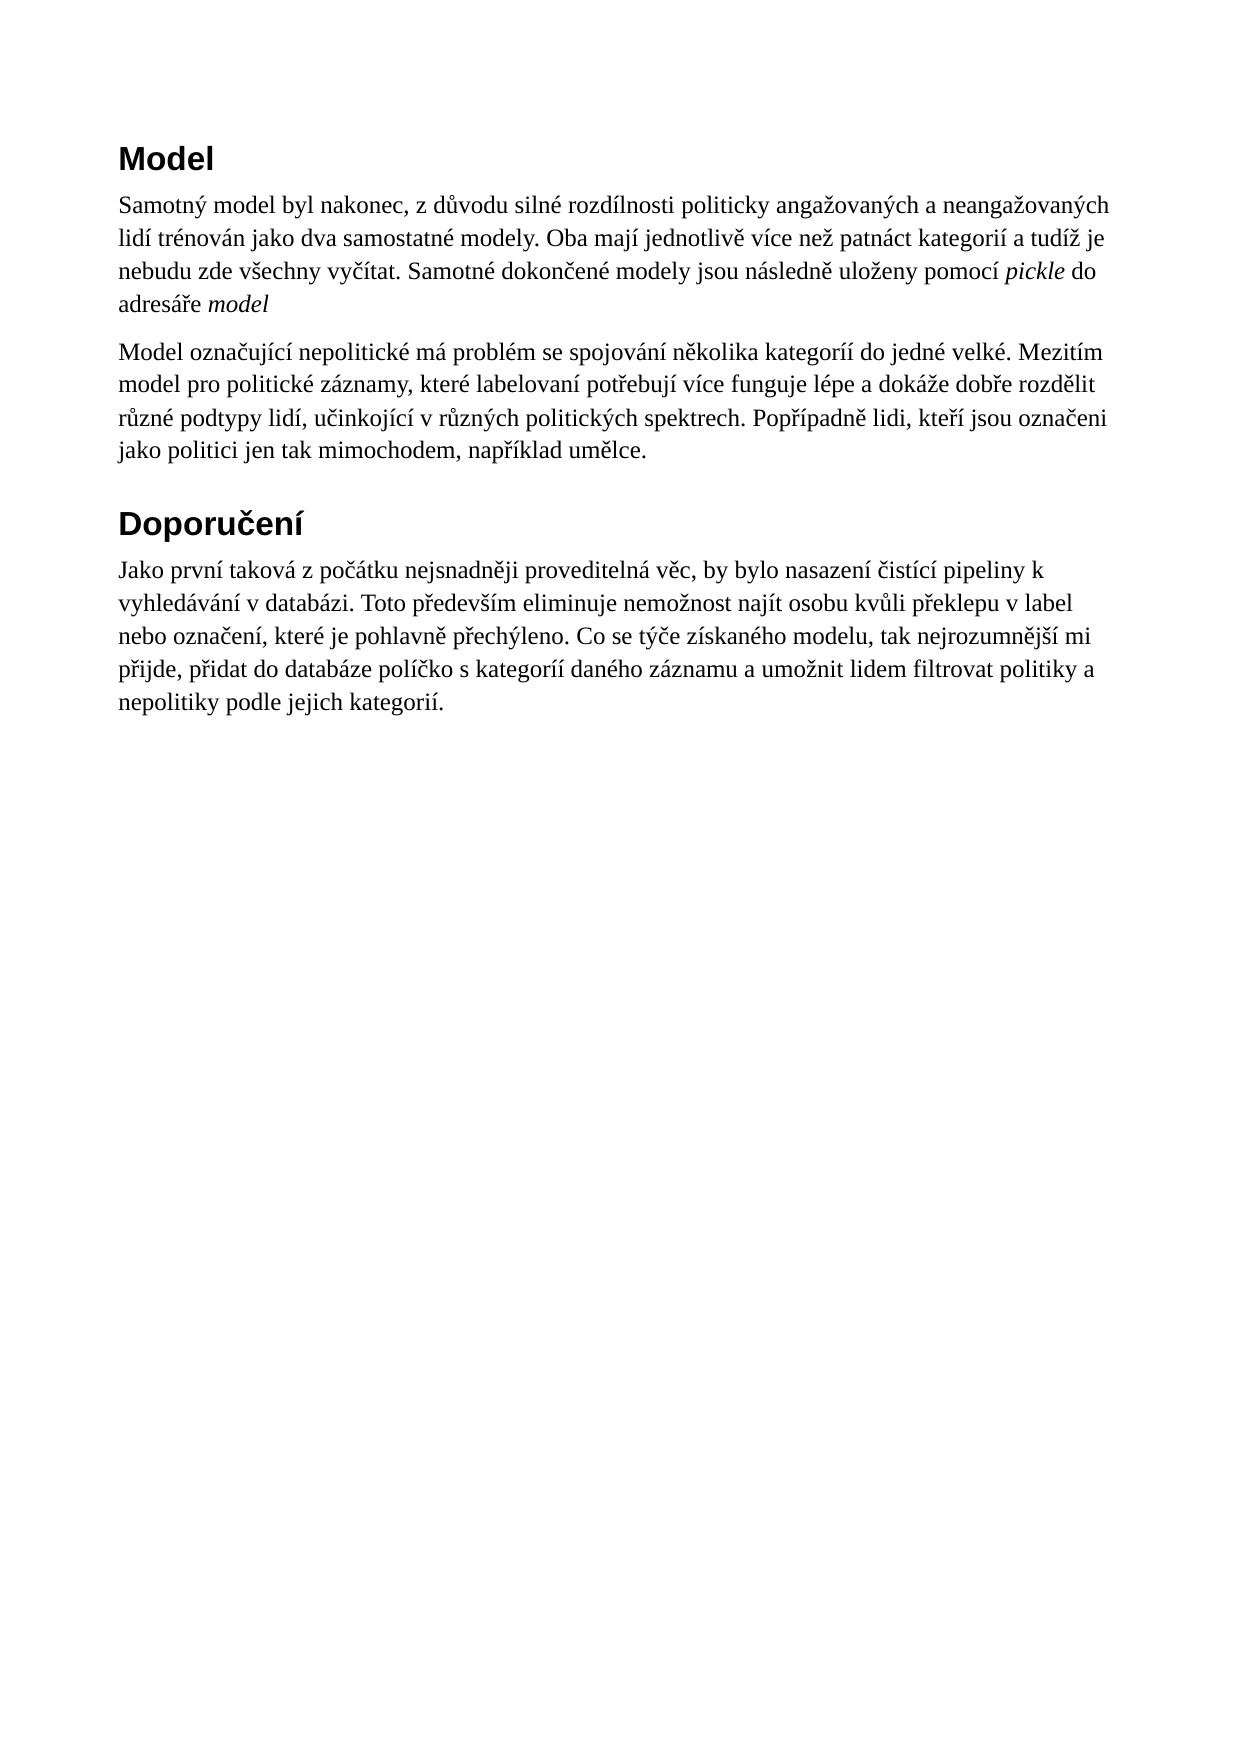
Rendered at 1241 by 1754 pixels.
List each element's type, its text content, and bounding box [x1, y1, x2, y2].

text Jako první taková z počátku nejsnadněji proveditelná věc, by bylo nasazení čistící pipeliny k vyhledávání v databázi. Toto především eliminuje nemožnost najít osobu kvůli překlepu v label nebo označení, které je pohlavně přechýleno. Co se týče získaného modelu, tak nejrozumnější mi přijde, přidat do databáze políčko s kategoríí daného záznamu a umožnit lidem filtrovat politiky a nepolitiky podle jejich kategorií. [118, 555, 1122, 716]
subtitle Model [118, 139, 1122, 177]
subtitle Doporučení [118, 504, 1122, 542]
text Model označující nepolitické má problém se spojování několika kategoríí do jedné velké. Mezitím model pro politické záznamy, které labelovaní potřebují více funguje lépe a dokáže dobře rozdělit různé podtypy lidí, učinkojící v různých politických spektrech. Popřípadně lidi, kteří jsou označeni jako politici jen tak mimochodem, například umělce. [118, 337, 1122, 464]
text Samotný model byl nakonec, z důvodu silné rozdílnosti politicky angažovaných a neangažovaných lidí trénován jako dva samostatné modely. Oba mají jednotlivě více než patnáct kategorií a tudíž je nebudu zde všechny vyčítat. Samotné dokončené modely jsou následně uloženy pomocí pickle do adresáře model [118, 190, 1122, 318]
